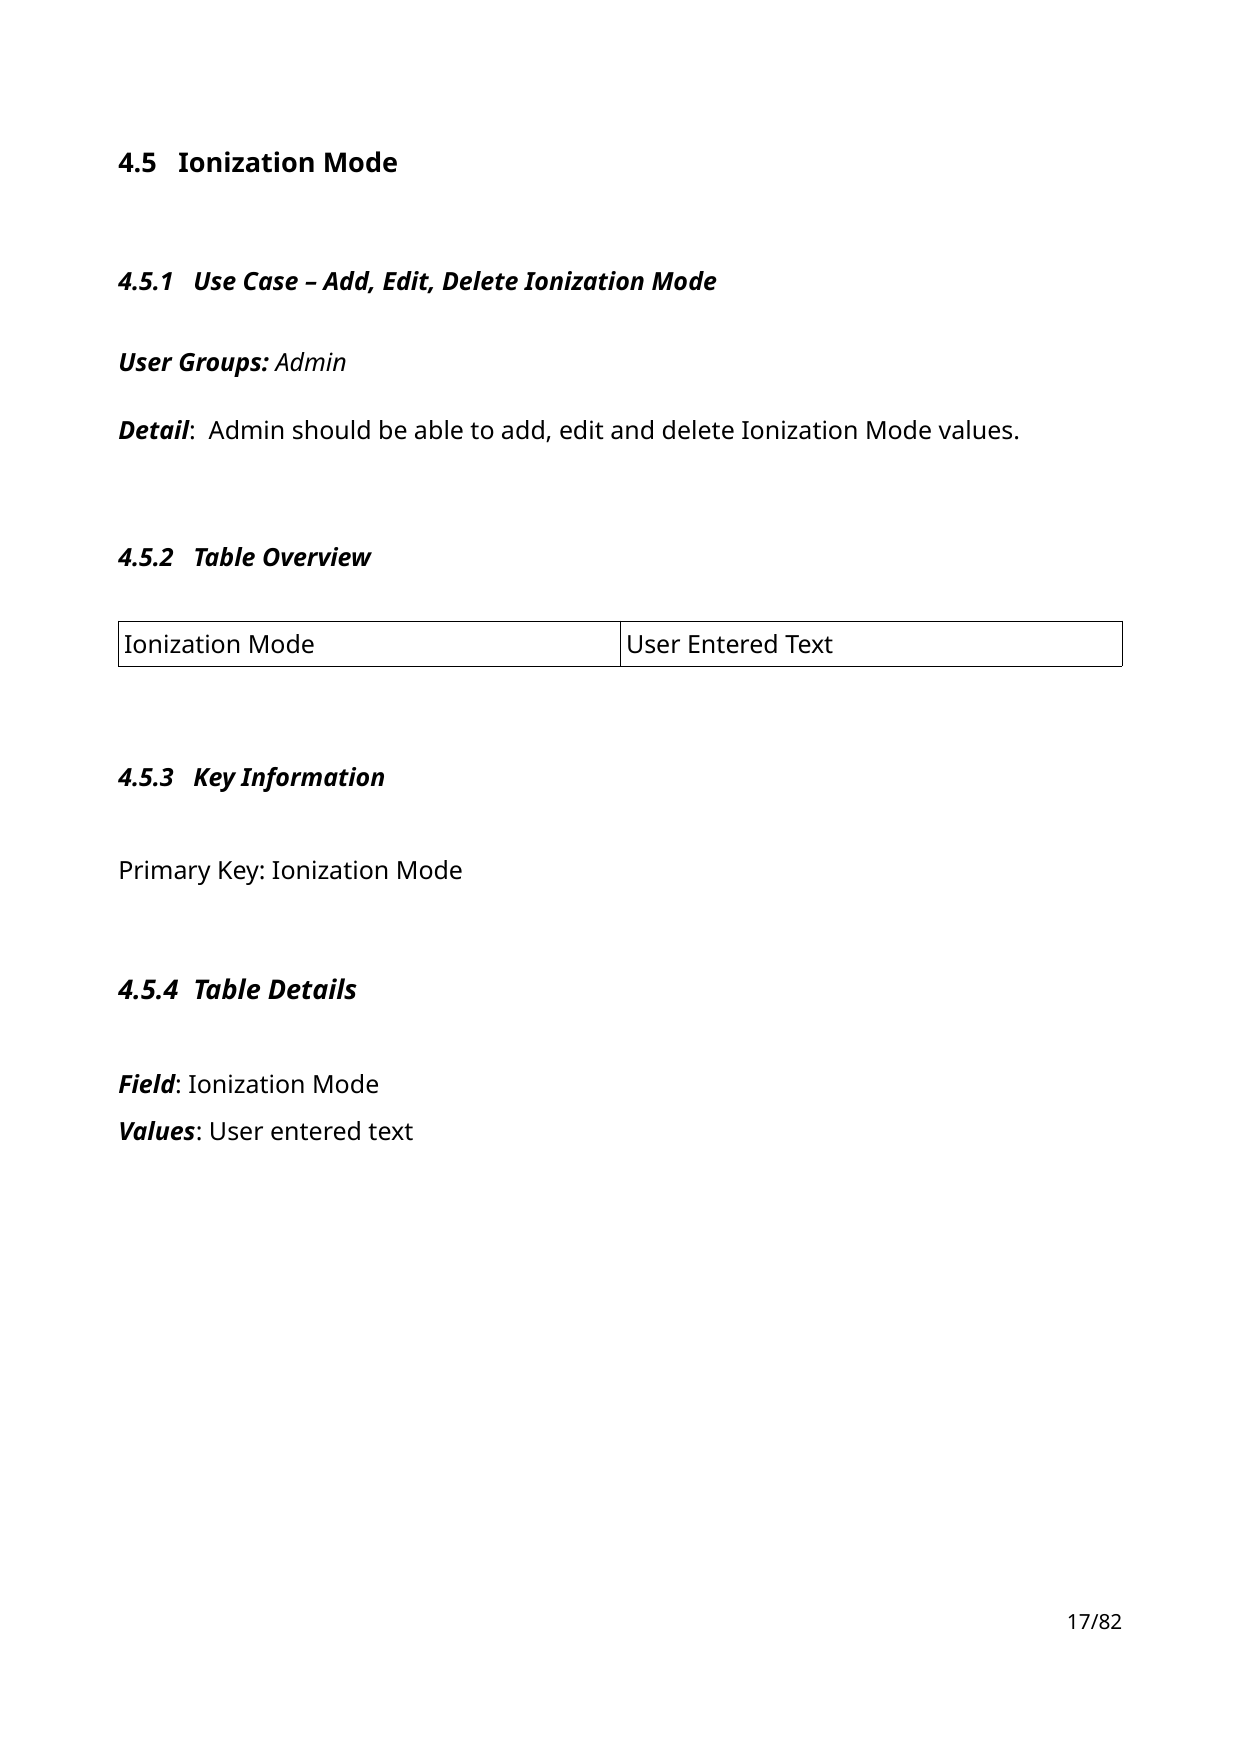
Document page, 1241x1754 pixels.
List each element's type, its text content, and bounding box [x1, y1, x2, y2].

subtitle Ionization Mode [118, 143, 1122, 180]
text Detail: Admin should be able to add, edit and delete Ionization Mode values. [118, 413, 1122, 447]
subtitle Key Information [118, 759, 1122, 793]
table_header User Entered Text [621, 622, 1122, 666]
subtitle Table Overview [118, 540, 1122, 574]
subtitle Table Details [118, 971, 1122, 1008]
subtitle Use Case – Add, Edit, Delete Ionization Mode [118, 264, 1122, 298]
text Primary Key: Ionization Mode [118, 853, 1122, 887]
text User Groups: Admin [118, 345, 1122, 379]
text Field: Ionization Mode [118, 1067, 1122, 1101]
table_header Ionization Mode [119, 622, 620, 666]
text Values: User entered text [118, 1113, 1122, 1147]
